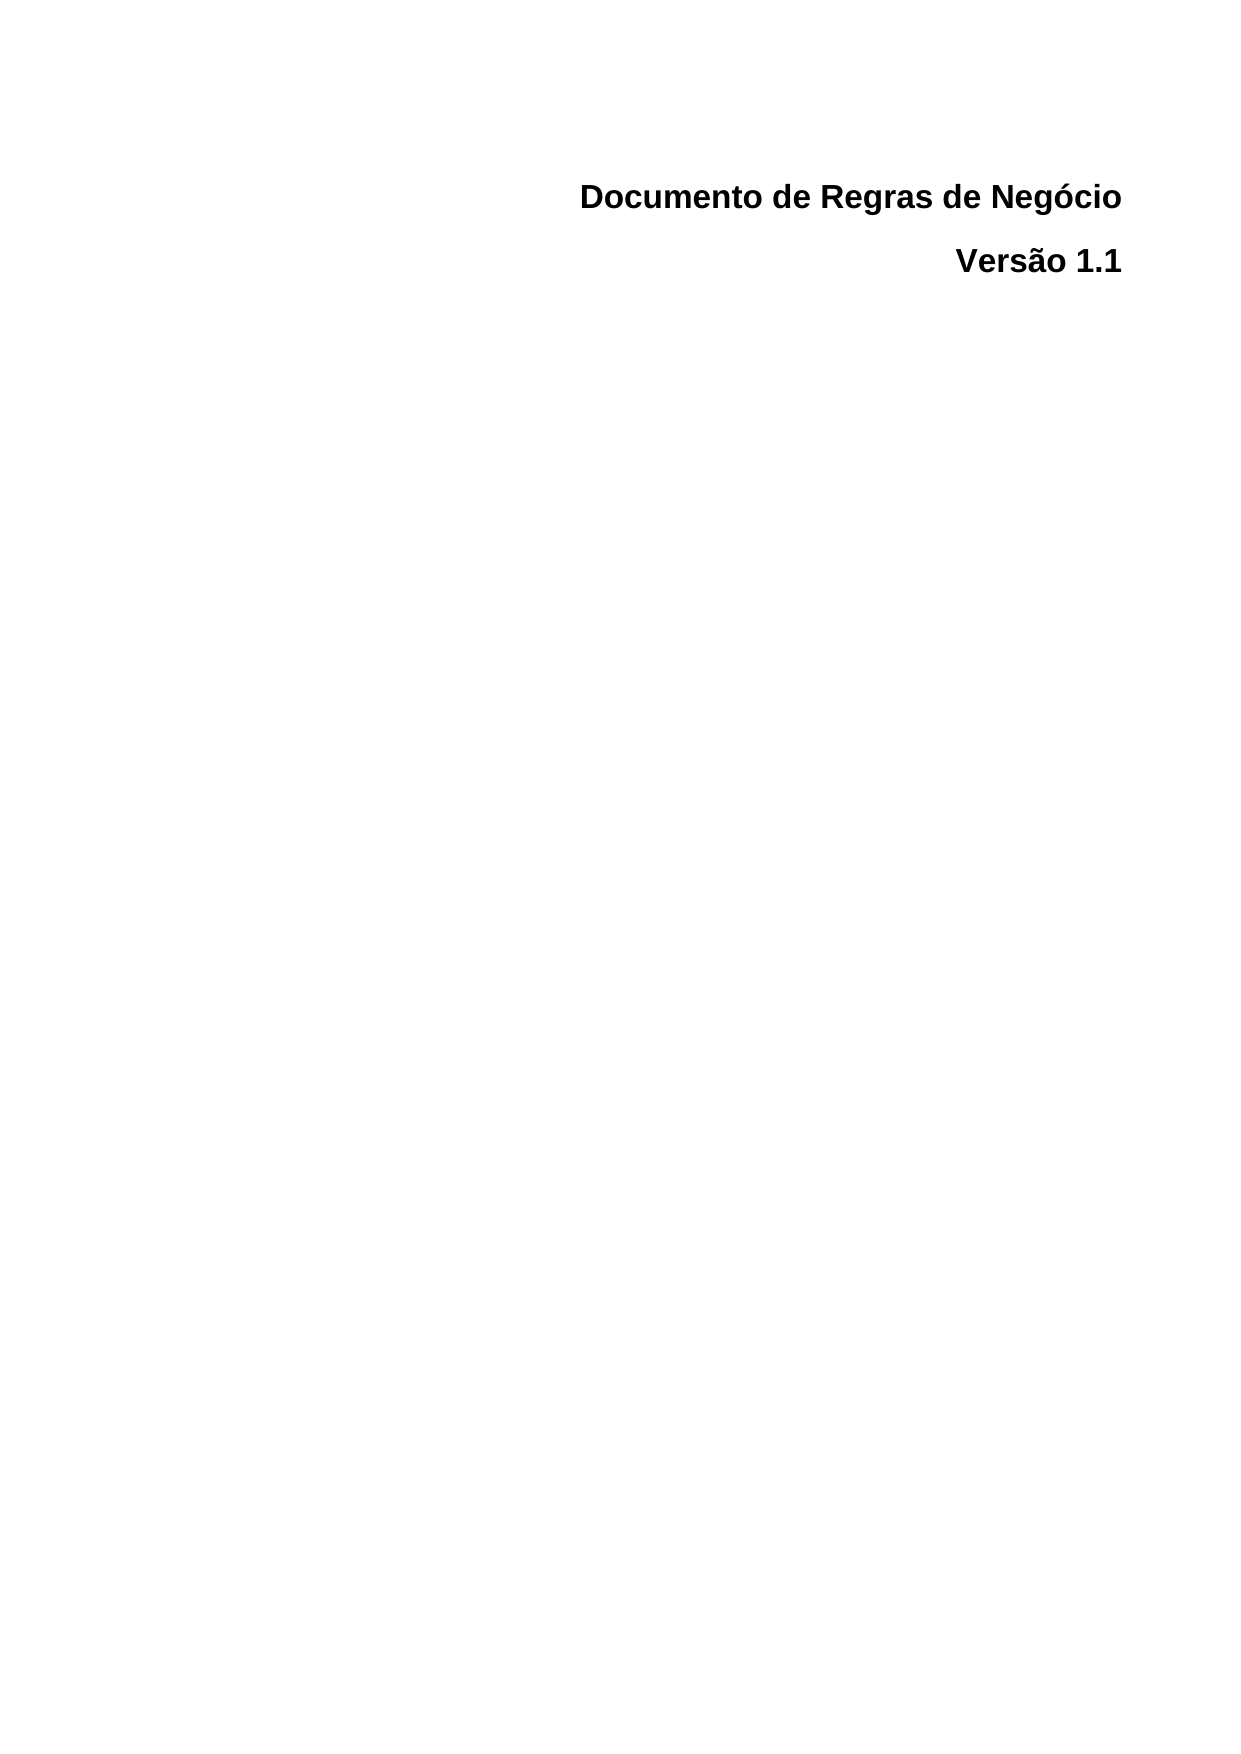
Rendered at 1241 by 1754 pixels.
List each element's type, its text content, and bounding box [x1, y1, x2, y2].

text Versão 1.1 [177, 241, 1122, 279]
text Documento de Regras de Negócio [177, 177, 1122, 216]
